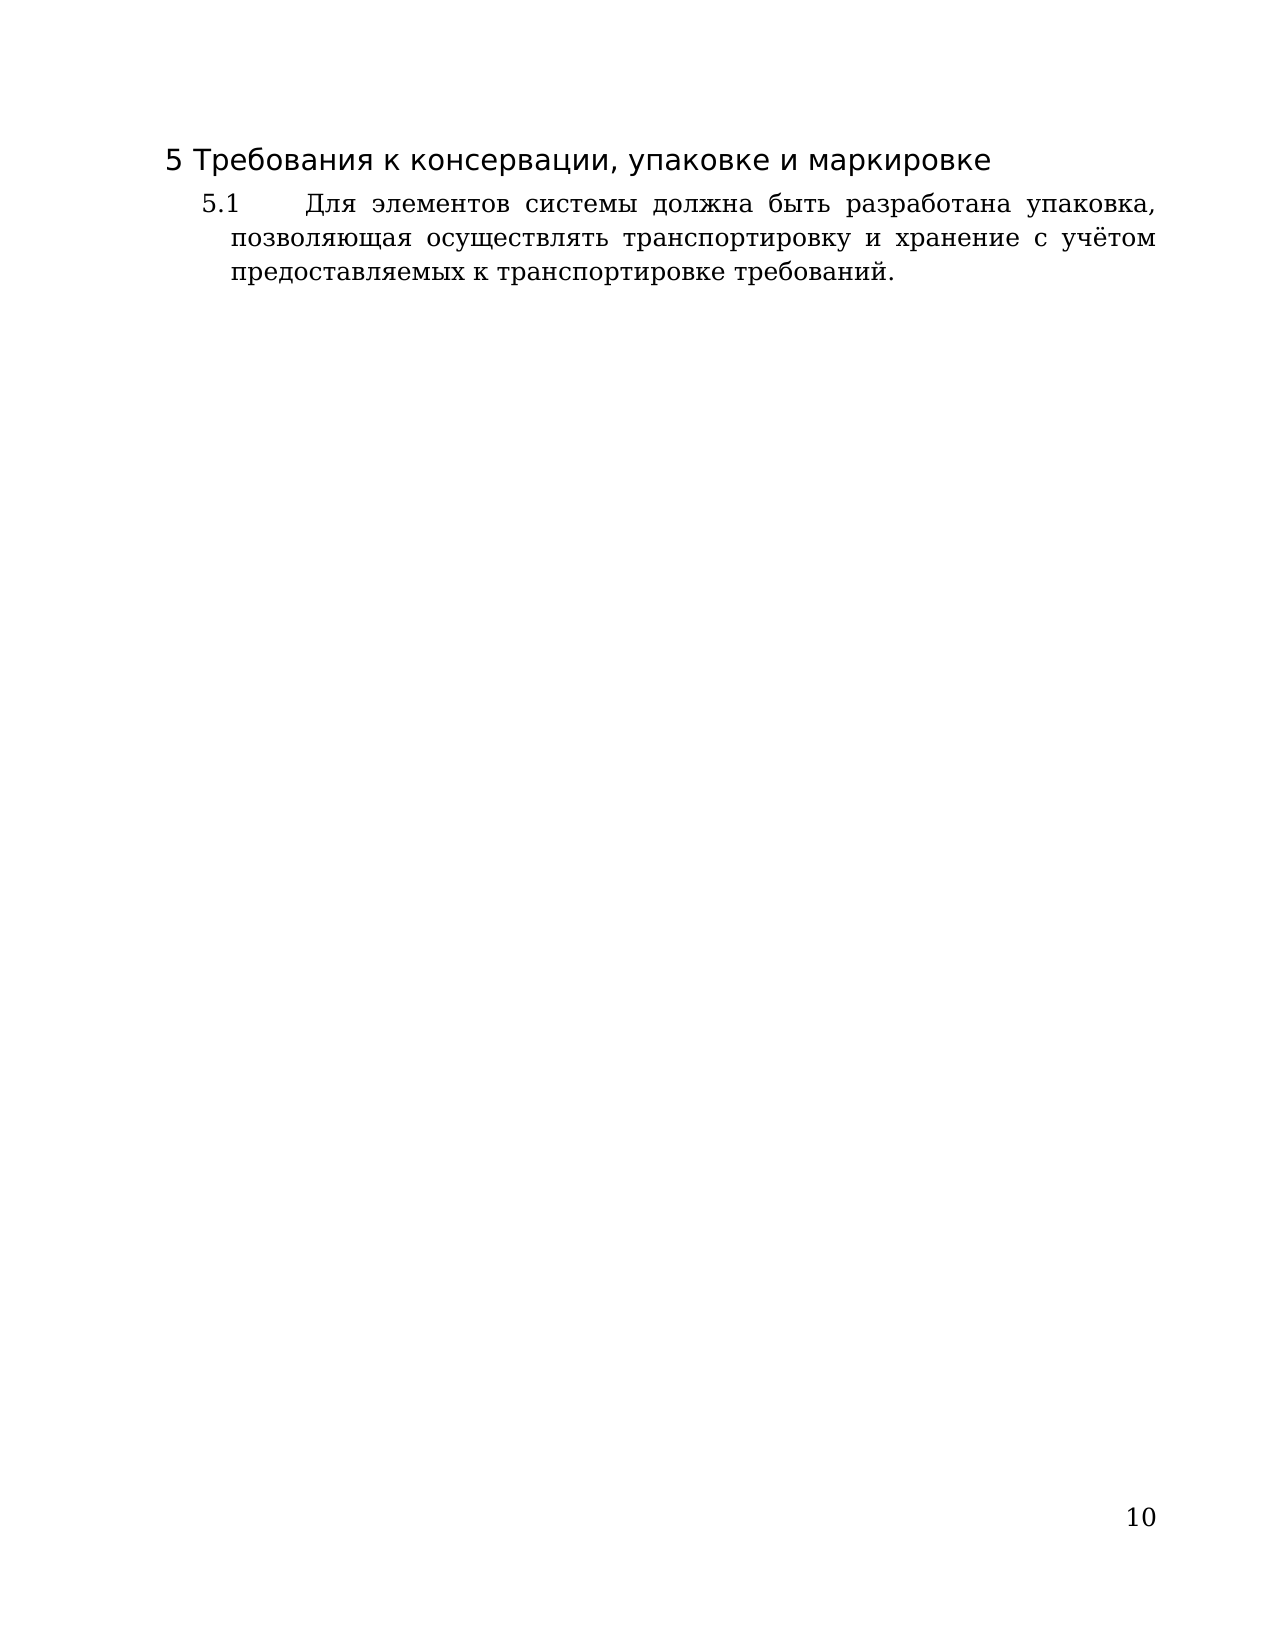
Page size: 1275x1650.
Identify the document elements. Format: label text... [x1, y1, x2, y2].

subtitle Требования к консервации, упаковке и маркировке [156, 143, 1157, 177]
list Для элементов системы должна быть разработана упаковка, позволяющая осуществлять транспортировку и хранение с учётом предоставляемых к транспортировке требований. [193, 189, 1157, 286]
